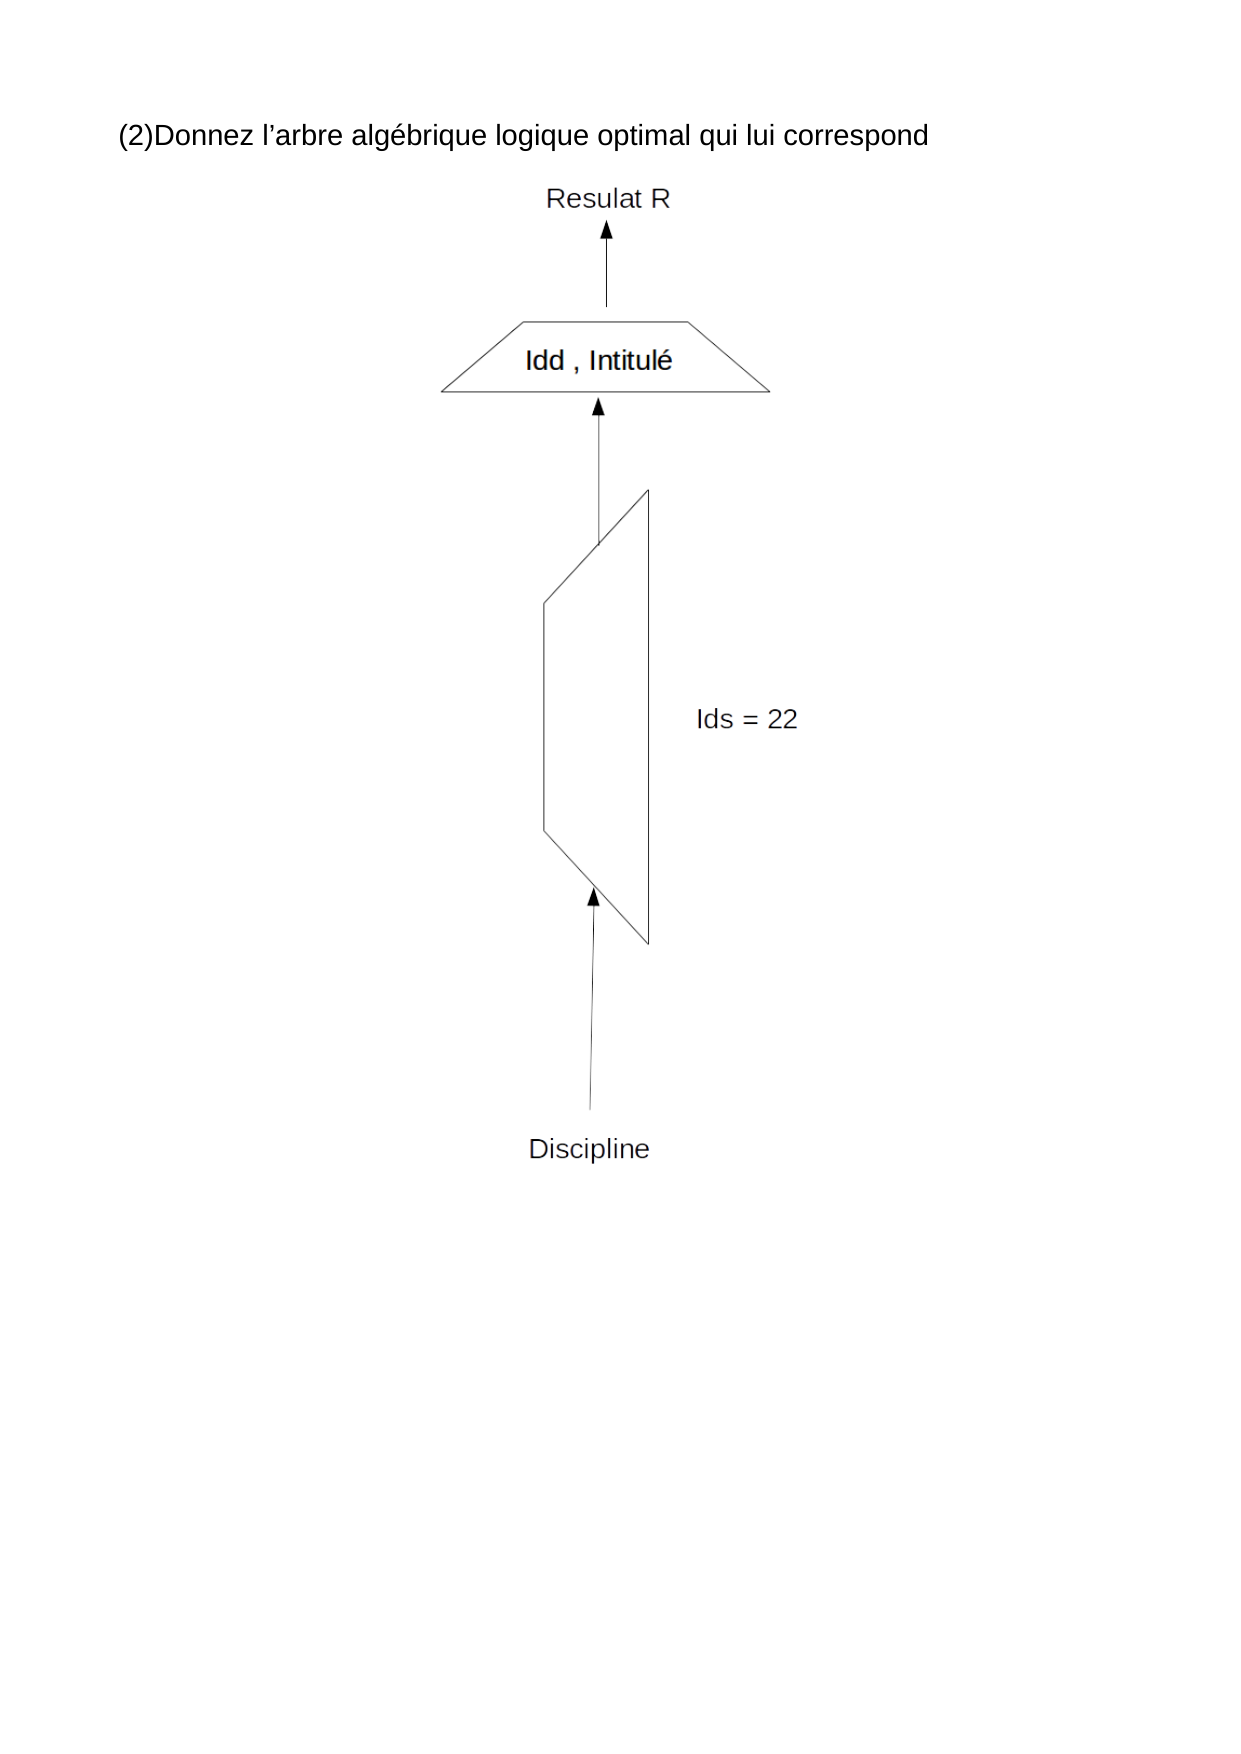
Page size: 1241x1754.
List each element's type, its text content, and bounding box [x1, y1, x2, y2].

subtitle (2)Donnez l’arbre algébrique logique optimal qui lui correspond [118, 118, 1122, 152]
picture [191, 184, 1049, 1166]
